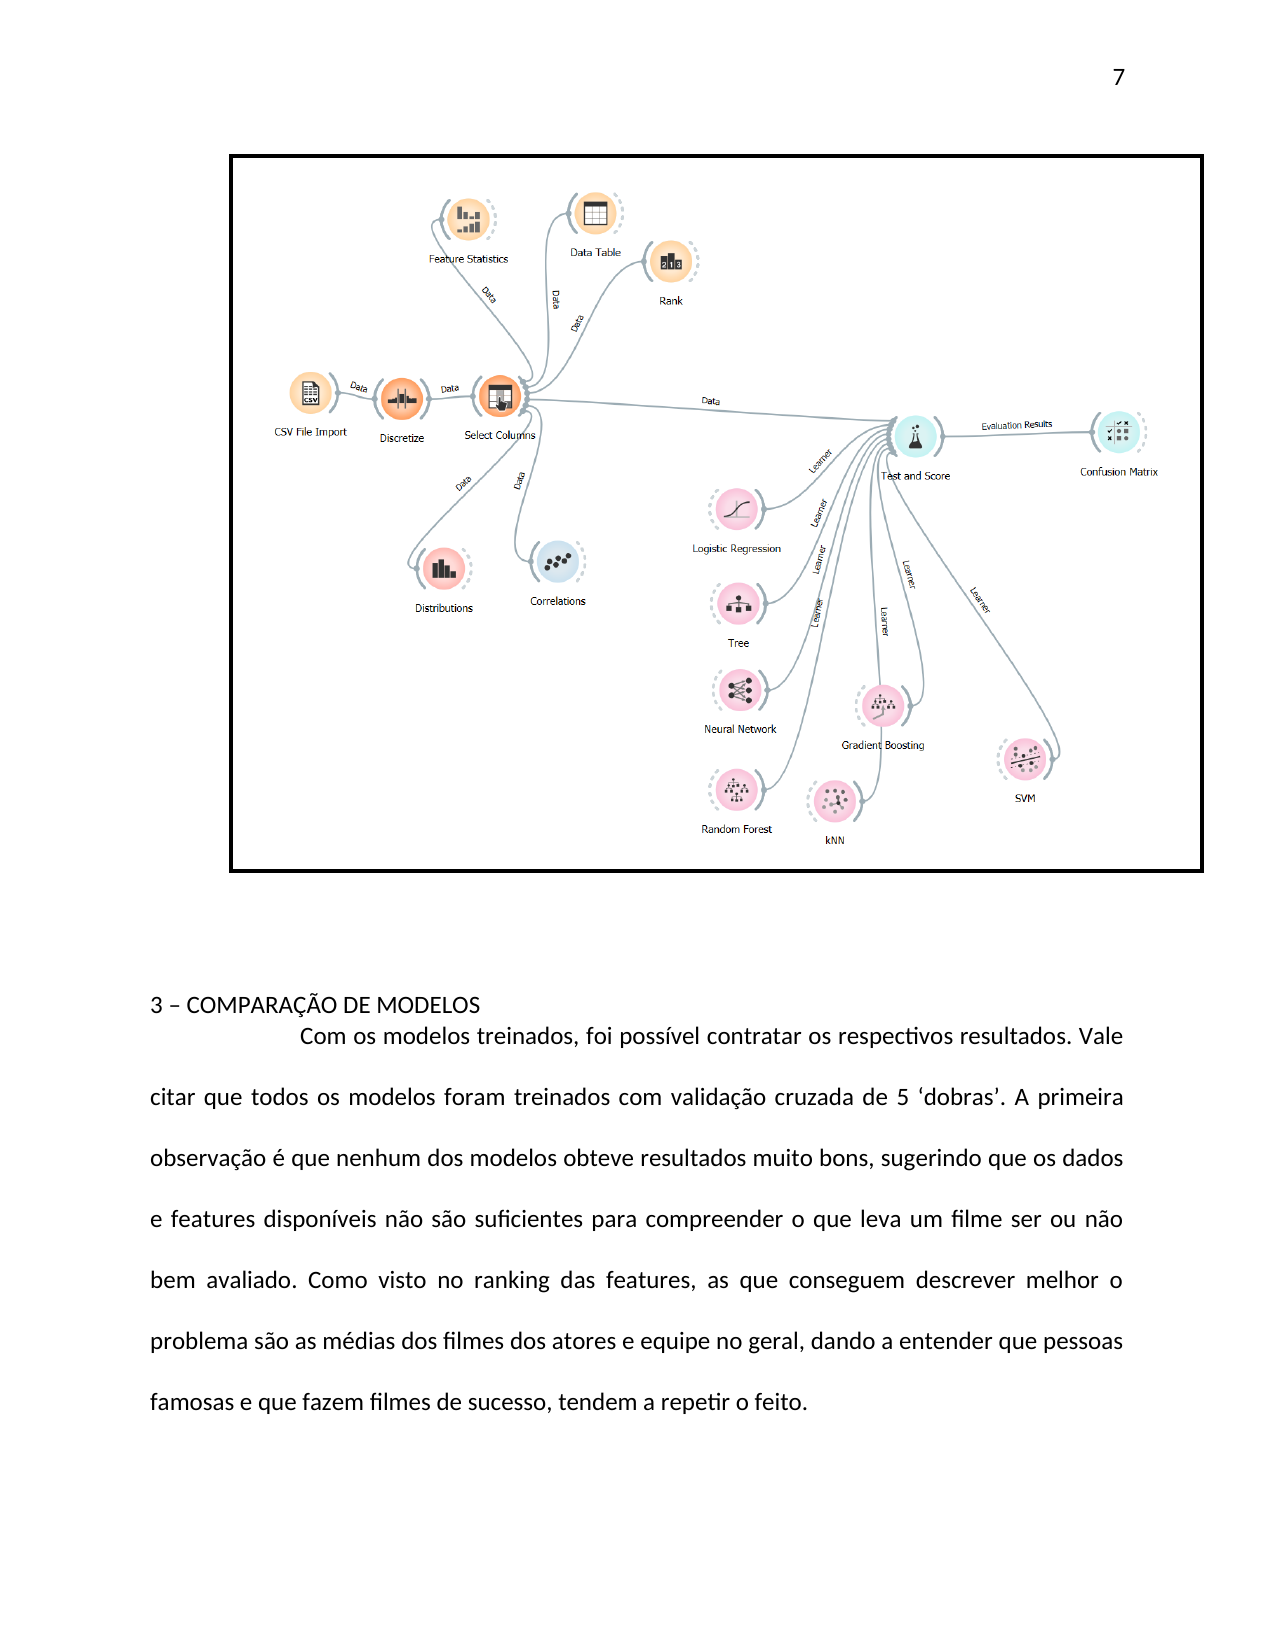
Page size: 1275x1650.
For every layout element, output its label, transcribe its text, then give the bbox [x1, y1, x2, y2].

picture [233, 158, 1200, 869]
subtitle 3 – COMPARAÇÃO DE MODELOS [150, 989, 1125, 1020]
text Com os modelos treinados, foi possível contratar os respectivos resultados. Vale citar que todos os modelos foram treinados com validação cruzada de 5 ‘dobras’. A primeira observação é que nenhum dos modelos obteve resultados muito bons, sugerindo que os dados e features disponíveis não são suficientes para compreender o que leva um filme ser ou não bem avaliado. Como visto no ranking das features, as que conseguem descrever melhor o problema são as médias dos filmes dos atores e equipe no geral, dando a entender que pessoas famosas e que fazem filmes de sucesso, tendem a repetir o feito. [150, 1020, 1125, 1417]
